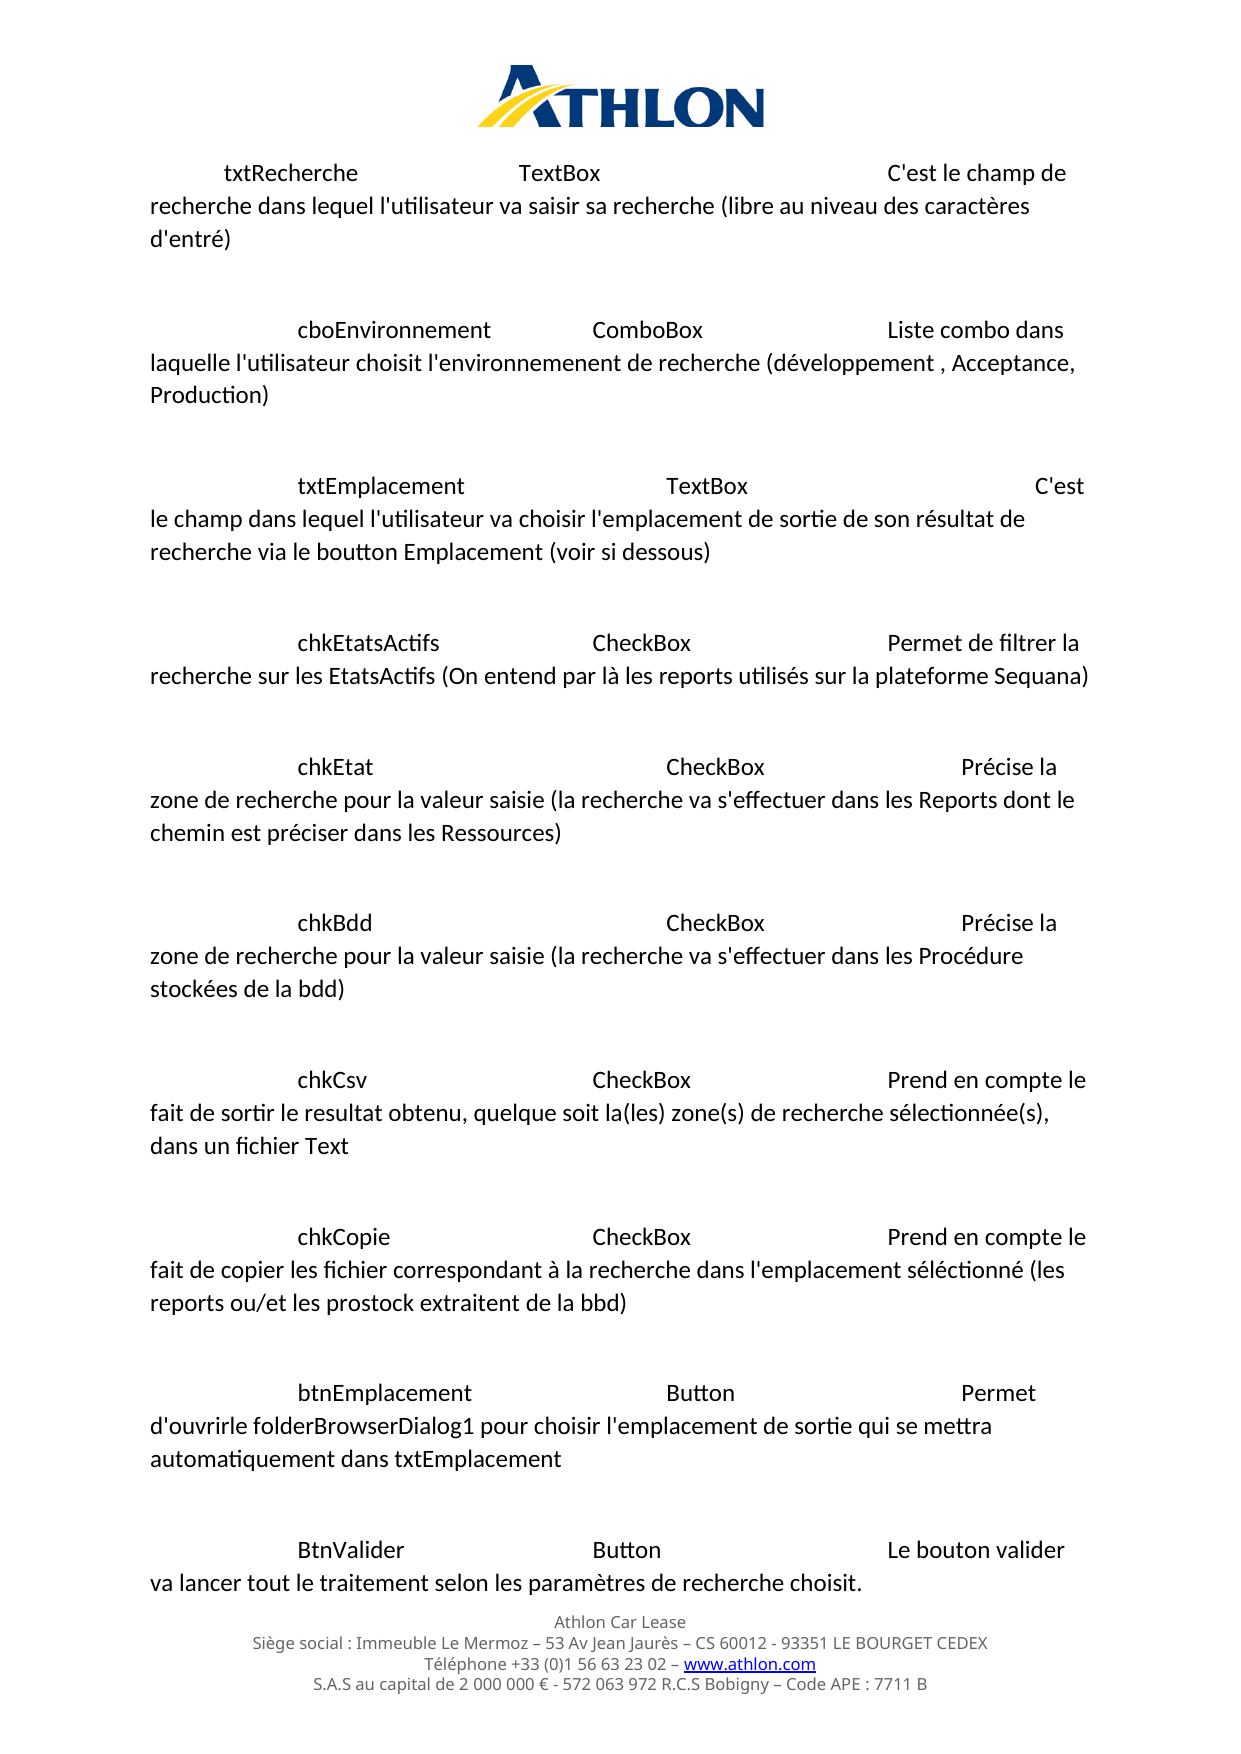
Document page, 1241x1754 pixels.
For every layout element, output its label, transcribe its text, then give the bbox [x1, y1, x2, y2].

text btnEmplacement Button Permet d'ouvrirle folderBrowserDialog1 pour choisir l'emplacement de sortie qui se mettra automatiquement dans txtEmplacement [150, 1378, 1090, 1474]
text chkCsv CheckBox Prend en compte le fait de sortir le resultat obtenu, quelque soit la(les) zone(s) de recherche sélectionnée(s), dans un fichier Text [150, 1064, 1090, 1161]
picture [476, 65, 764, 130]
text chkCopie CheckBox Prend en compte le fait de copier les fichier correspondant à la recherche dans l'emplacement séléctionné (les reports ou/et les prostock extraitent de la bbd) [150, 1221, 1090, 1317]
text chkEtatsActifs CheckBox Permet de filtrer la recherche sur les EtatsActifs (On entend par là les reports utilisés sur la plateforme Sequana) [150, 627, 1090, 691]
text chkEtat CheckBox Précise la zone de recherche pour la valeur saisie (la recherche va s'effectuer dans les Reports dont le chemin est préciser dans les Ressources) [150, 751, 1090, 847]
text txtRecherche TextBox C'est le champ de recherche dans lequel l'utilisateur va saisir sa recherche (libre au niveau des caractères d'entré) [150, 157, 1090, 253]
text cboEnvironnement ComboBox Liste combo dans laquelle l'utilisateur choisit l'environnemenent de recherche (développement , Acceptance, Production) [150, 314, 1090, 410]
text chkBdd CheckBox Précise la zone de recherche pour la valeur saisie (la recherche va s'effectuer dans les Procédure stockées de la bdd) [150, 908, 1090, 1004]
text BtnValider Button Le bouton valider va lancer tout le traitement selon les paramètres de recherche choisit. [150, 1534, 1090, 1598]
text txtEmplacement TextBox C'est le champ dans lequel l'utilisateur va choisir l'emplacement de sortie de son résultat de recherche via le boutton Emplacement (voir si dessous) [150, 471, 1090, 567]
